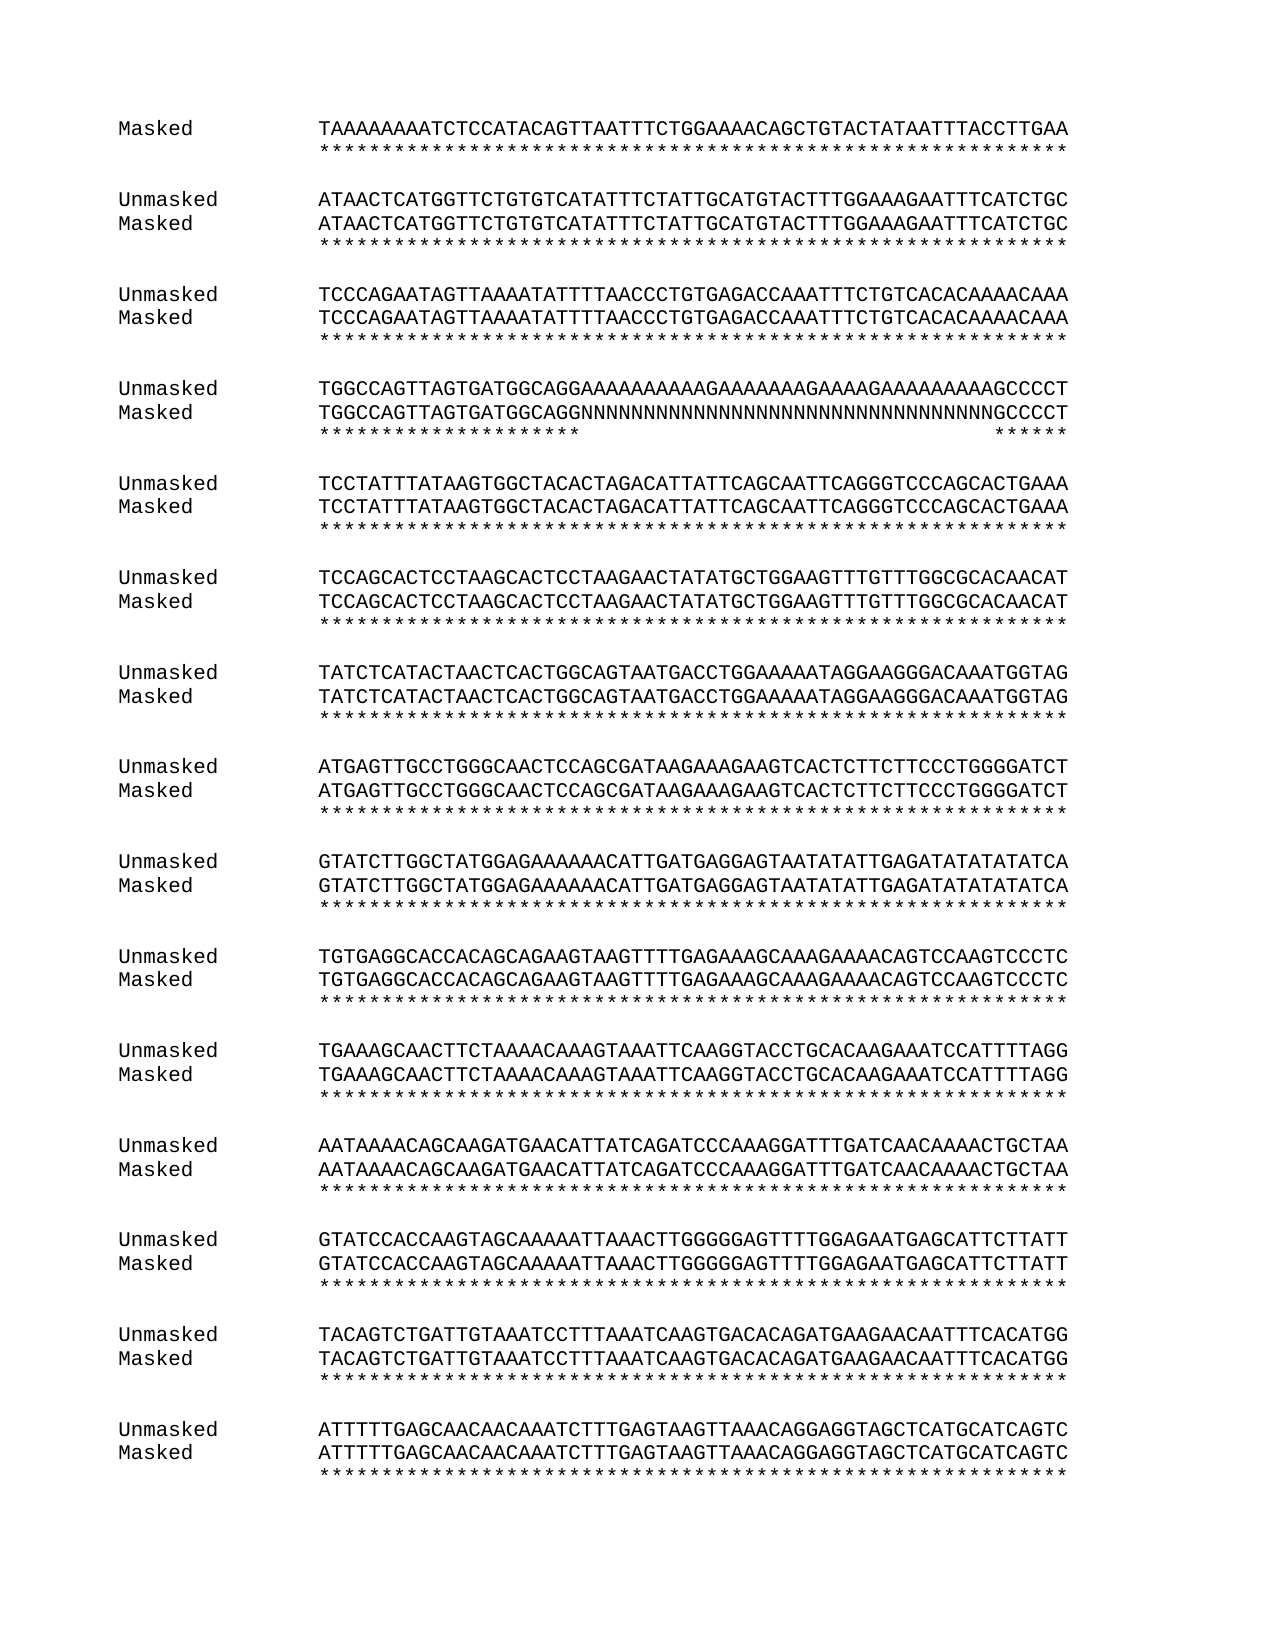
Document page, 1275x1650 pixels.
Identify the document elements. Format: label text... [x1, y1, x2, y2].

text ************************************************************ [118, 1277, 1157, 1300]
text ********************* ****** [118, 426, 1157, 449]
text Masked TGGCCAGTTAGTGATGGCAGGNNNNNNNNNNNNNNNNNNNNNNNNNNNNNNNNNGCCCCT [118, 402, 1157, 426]
text Masked ATAACTCATGGTTCTGTGTCATATTTCTATTGCATGTACTTTGGAAAGAATTTCATCTGC [118, 213, 1157, 236]
text Unmasked AATAAAACAGCAAGATGAACATTATCAGATCCCAAAGGATTTGATCAACAAAACTGCTAA [118, 1135, 1157, 1158]
text ************************************************************ [118, 236, 1157, 260]
text Masked GTATCCACCAAGTAGCAAAAATTAAACTTGGGGGAGTTTTGGAGAATGAGCATTCTTATT [118, 1253, 1157, 1277]
text Unmasked TGAAAGCAACTTCTAAAACAAAGTAAATTCAAGGTACCTGCACAAGAAATCCATTTTAGG [118, 1040, 1157, 1064]
text ************************************************************ [118, 142, 1157, 165]
text ************************************************************ [118, 1088, 1157, 1111]
text Unmasked ATGAGTTGCCTGGGCAACTCCAGCGATAAGAAAGAAGTCACTCTTCTTCCCTGGGGATCT [118, 757, 1157, 780]
text Unmasked TCCCAGAATAGTTAAAATATTTTAACCCTGTGAGACCAAATTTCTGTCACACAAAACAAA [118, 284, 1157, 307]
text Masked TCCCAGAATAGTTAAAATATTTTAACCCTGTGAGACCAAATTTCTGTCACACAAAACAAA [118, 307, 1157, 331]
text Unmasked TCCAGCACTCCTAAGCACTCCTAAGAACTATATGCTGGAAGTTTGTTTGGCGCACAACAT [118, 567, 1157, 591]
text Unmasked TACAGTCTGATTGTAAATCCTTTAAATCAAGTGACACAGATGAAGAACAATTTCACATGG [118, 1324, 1157, 1348]
text ************************************************************ [118, 520, 1157, 544]
text ************************************************************ [118, 1371, 1157, 1395]
text Unmasked ATAACTCATGGTTCTGTGTCATATTTCTATTGCATGTACTTTGGAAAGAATTTCATCTGC [118, 189, 1157, 213]
text Unmasked GTATCCACCAAGTAGCAAAAATTAAACTTGGGGGAGTTTTGGAGAATGAGCATTCTTATT [118, 1229, 1157, 1253]
text Unmasked ATTTTTGAGCAACAACAAATCTTTGAGTAAGTTAAACAGGAGGTAGCTCATGCATCAGTC [118, 1419, 1157, 1442]
text Masked TGAAAGCAACTTCTAAAACAAAGTAAATTCAAGGTACCTGCACAAGAAATCCATTTTAGG [118, 1064, 1157, 1088]
text ************************************************************ [118, 1466, 1157, 1489]
text ************************************************************ [118, 615, 1157, 638]
text ************************************************************ [118, 804, 1157, 827]
text Masked TGTGAGGCACCACAGCAGAAGTAAGTTTTGAGAAAGCAAAGAAAACAGTCCAAGTCCCTC [118, 969, 1157, 993]
text ************************************************************ [118, 993, 1157, 1017]
text ************************************************************ [118, 331, 1157, 354]
text ************************************************************ [118, 898, 1157, 922]
text Masked TCCAGCACTCCTAAGCACTCCTAAGAACTATATGCTGGAAGTTTGTTTGGCGCACAACAT [118, 591, 1157, 615]
text Unmasked TGTGAGGCACCACAGCAGAAGTAAGTTTTGAGAAAGCAAAGAAAACAGTCCAAGTCCCTC [118, 946, 1157, 969]
text Masked AATAAAACAGCAAGATGAACATTATCAGATCCCAAAGGATTTGATCAACAAAACTGCTAA [118, 1158, 1157, 1182]
text Masked TATCTCATACTAACTCACTGGCAGTAATGACCTGGAAAAATAGGAAGGGACAAATGGTAG [118, 686, 1157, 709]
text ************************************************************ [118, 709, 1157, 733]
text Masked ATGAGTTGCCTGGGCAACTCCAGCGATAAGAAAGAAGTCACTCTTCTTCCCTGGGGATCT [118, 780, 1157, 804]
text Masked GTATCTTGGCTATGGAGAAAAAACATTGATGAGGAGTAATATATTGAGATATATATATCA [118, 875, 1157, 898]
text Unmasked TCCTATTTATAAGTGGCTACACTAGACATTATTCAGCAATTCAGGGTCCCAGCACTGAAA [118, 473, 1157, 496]
text Masked TAAAAAAAATCTCCATACAGTTAATTTCTGGAAAACAGCTGTACTATAATTTACCTTGAA [118, 118, 1157, 142]
text Masked ATTTTTGAGCAACAACAAATCTTTGAGTAAGTTAAACAGGAGGTAGCTCATGCATCAGTC [118, 1442, 1157, 1466]
text Unmasked TATCTCATACTAACTCACTGGCAGTAATGACCTGGAAAAATAGGAAGGGACAAATGGTAG [118, 662, 1157, 686]
text Masked TACAGTCTGATTGTAAATCCTTTAAATCAAGTGACACAGATGAAGAACAATTTCACATGG [118, 1348, 1157, 1371]
text ************************************************************ [118, 1182, 1157, 1206]
text Unmasked GTATCTTGGCTATGGAGAAAAAACATTGATGAGGAGTAATATATTGAGATATATATATCA [118, 851, 1157, 875]
text Masked TCCTATTTATAAGTGGCTACACTAGACATTATTCAGCAATTCAGGGTCCCAGCACTGAAA [118, 496, 1157, 520]
text Unmasked TGGCCAGTTAGTGATGGCAGGAAAAAAAAAAGAAAAAAAGAAAAGAAAAAAAAAGCCCCT [118, 378, 1157, 402]
